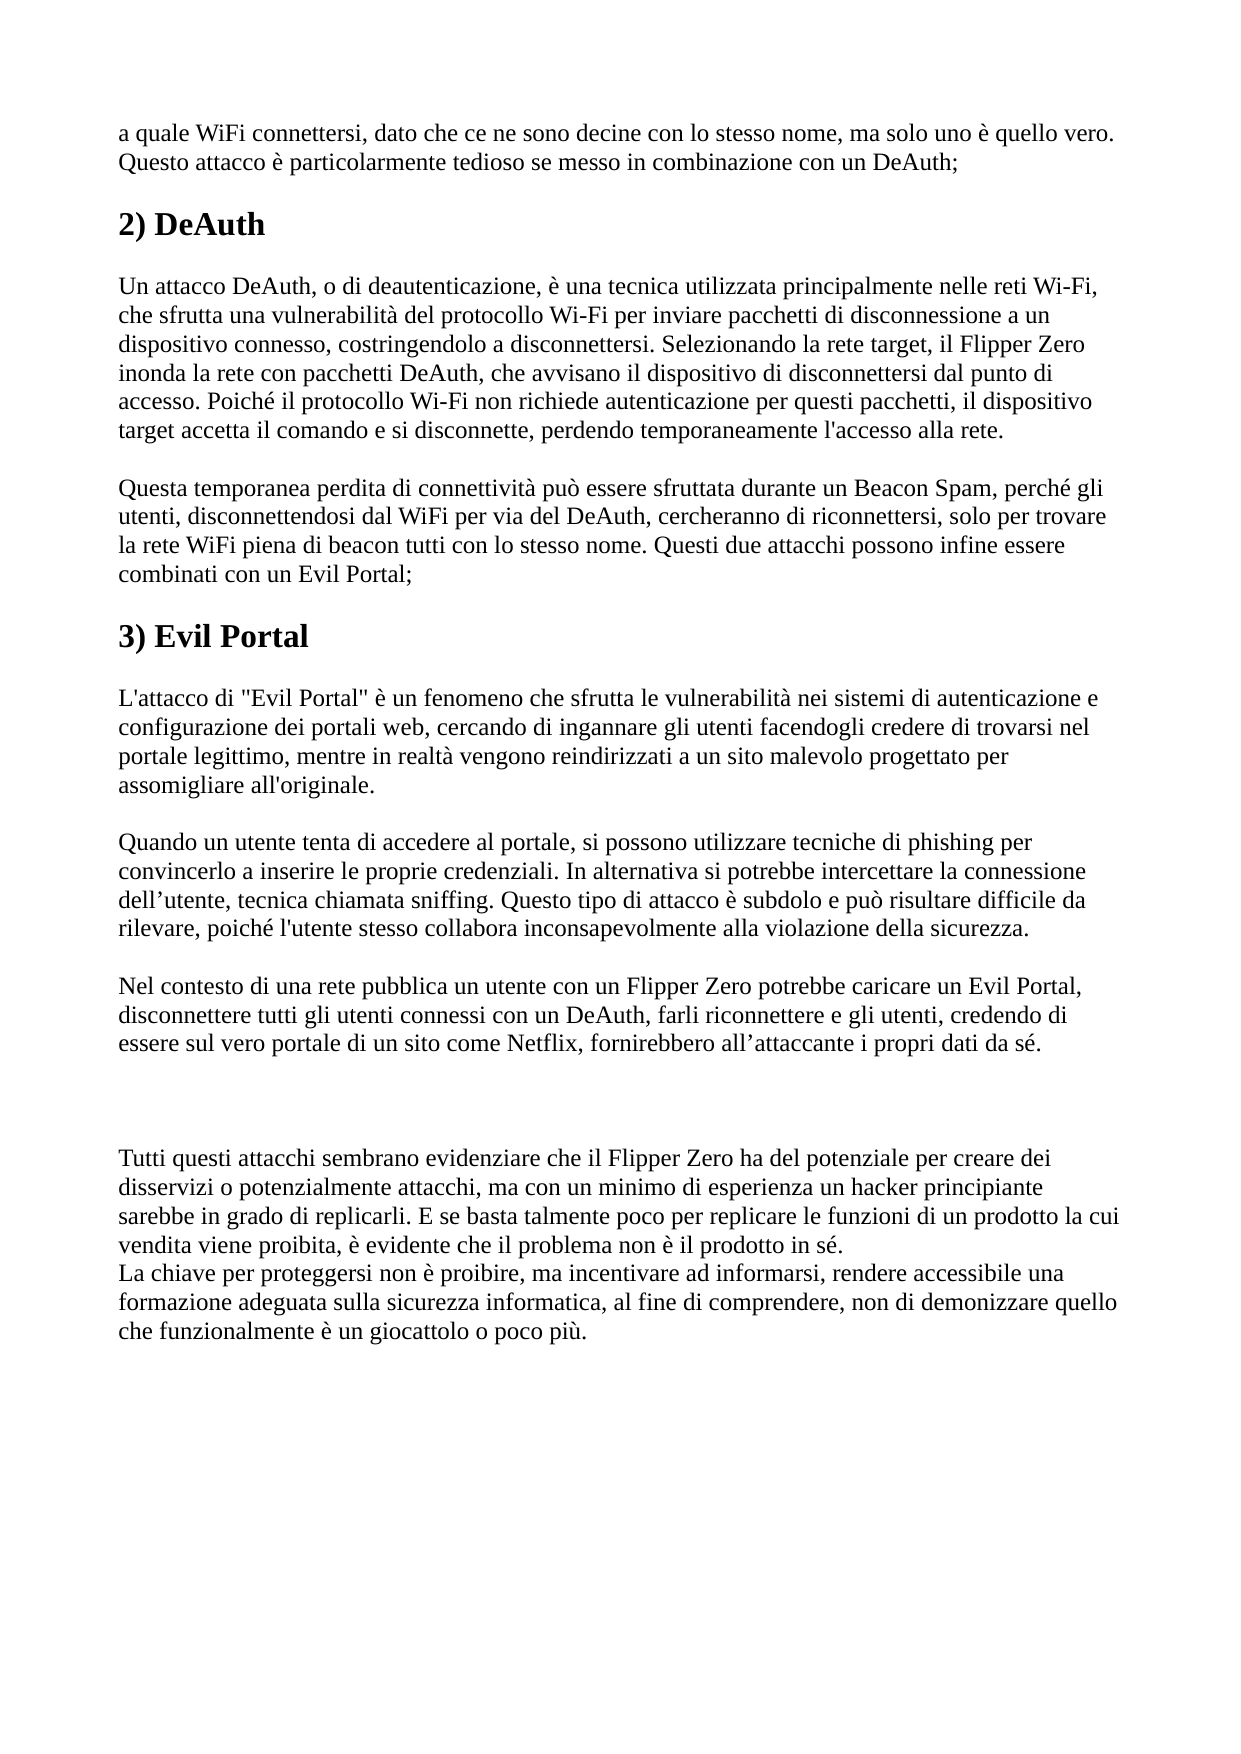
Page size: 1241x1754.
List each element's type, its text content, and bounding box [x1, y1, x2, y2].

text Un attacco DeAuth, o di deautenticazione, è una tecnica utilizzata principalmente nelle reti Wi-Fi, che sfrutta una vulnerabilità del protocollo Wi-Fi per inviare pacchetti di disconnessione a un dispositivo connesso, costringendolo a disconnettersi. Selezionando la rete target, il Flipper Zero inonda la rete con pacchetti DeAuth, che avvisano il dispositivo di disconnettersi dal punto di accesso. Poiché il protocollo Wi-Fi non richiede autenticazione per questi pacchetti, il dispositivo target accetta il comando e si disconnette, perdendo temporaneamente l'accesso alla rete. [118, 271, 1122, 444]
text La chiave per proteggersi non è proibire, ma incentivare ad informarsi, rendere accessibile una formazione adeguata sulla sicurezza informatica, al fine di comprendere, non di demonizzare quello che funzionalmente è un giocattolo o poco più. [118, 1258, 1122, 1345]
text 3) Evil Portal [118, 616, 1122, 655]
text Quando un utente tenta di accedere al portale, si possono utilizzare tecniche di phishing per convincerlo a inserire le proprie credenziali. In alternativa si potrebbe intercettare la connessione dell’utente, tecnica chiamata sniffing. Questo tipo di attacco è subdolo e può risultare difficile da rilevare, poiché l'utente stesso collabora inconsapevolmente alla violazione della sicurezza. [118, 827, 1122, 942]
text L'attacco di "Evil Portal" è un fenomeno che sfrutta le vulnerabilità nei sistemi di autenticazione e configurazione dei portali web, cercando di ingannare gli utenti facendogli credere di trovarsi nel portale legittimo, mentre in realtà vengono reindirizzati a un sito malevolo progettato per assomigliare all'originale. [118, 683, 1122, 798]
text Questa temporanea perdita di connettività può essere sfruttata durante un Beacon Spam, perché gli utenti, disconnettendosi dal WiFi per via del DeAuth, cercheranno di riconnettersi, solo per trovare la rete WiFi piena di beacon tutti con lo stesso nome. Questi due attacchi possono infine essere combinati con un Evil Portal; [118, 473, 1122, 588]
text 2) DeAuth [118, 204, 1122, 243]
text a quale WiFi connettersi, dato che ce ne sono decine con lo stesso nome, ma solo uno è quello vero. Questo attacco è particolarmente tedioso se messo in combinazione con un DeAuth; [118, 118, 1122, 176]
text Nel contesto di una rete pubblica un utente con un Flipper Zero potrebbe caricare un Evil Portal, disconnettere tutti gli utenti connessi con un DeAuth, farli riconnettere e gli utenti, credendo di essere sul vero portale di un sito come Netflix, fornirebbero all’attaccante i propri dati da sé. [118, 971, 1122, 1057]
text Tutti questi attacchi sembrano evidenziare che il Flipper Zero ha del potenziale per creare dei disservizi o potenzialmente attacchi, ma con un minimo di esperienza un hacker principiante sarebbe in grado di replicarli. E se basta talmente poco per replicare le funzioni di un prodotto la cui vendita viene proibita, è evidente che il problema non è il prodotto in sé. [118, 1143, 1122, 1258]
